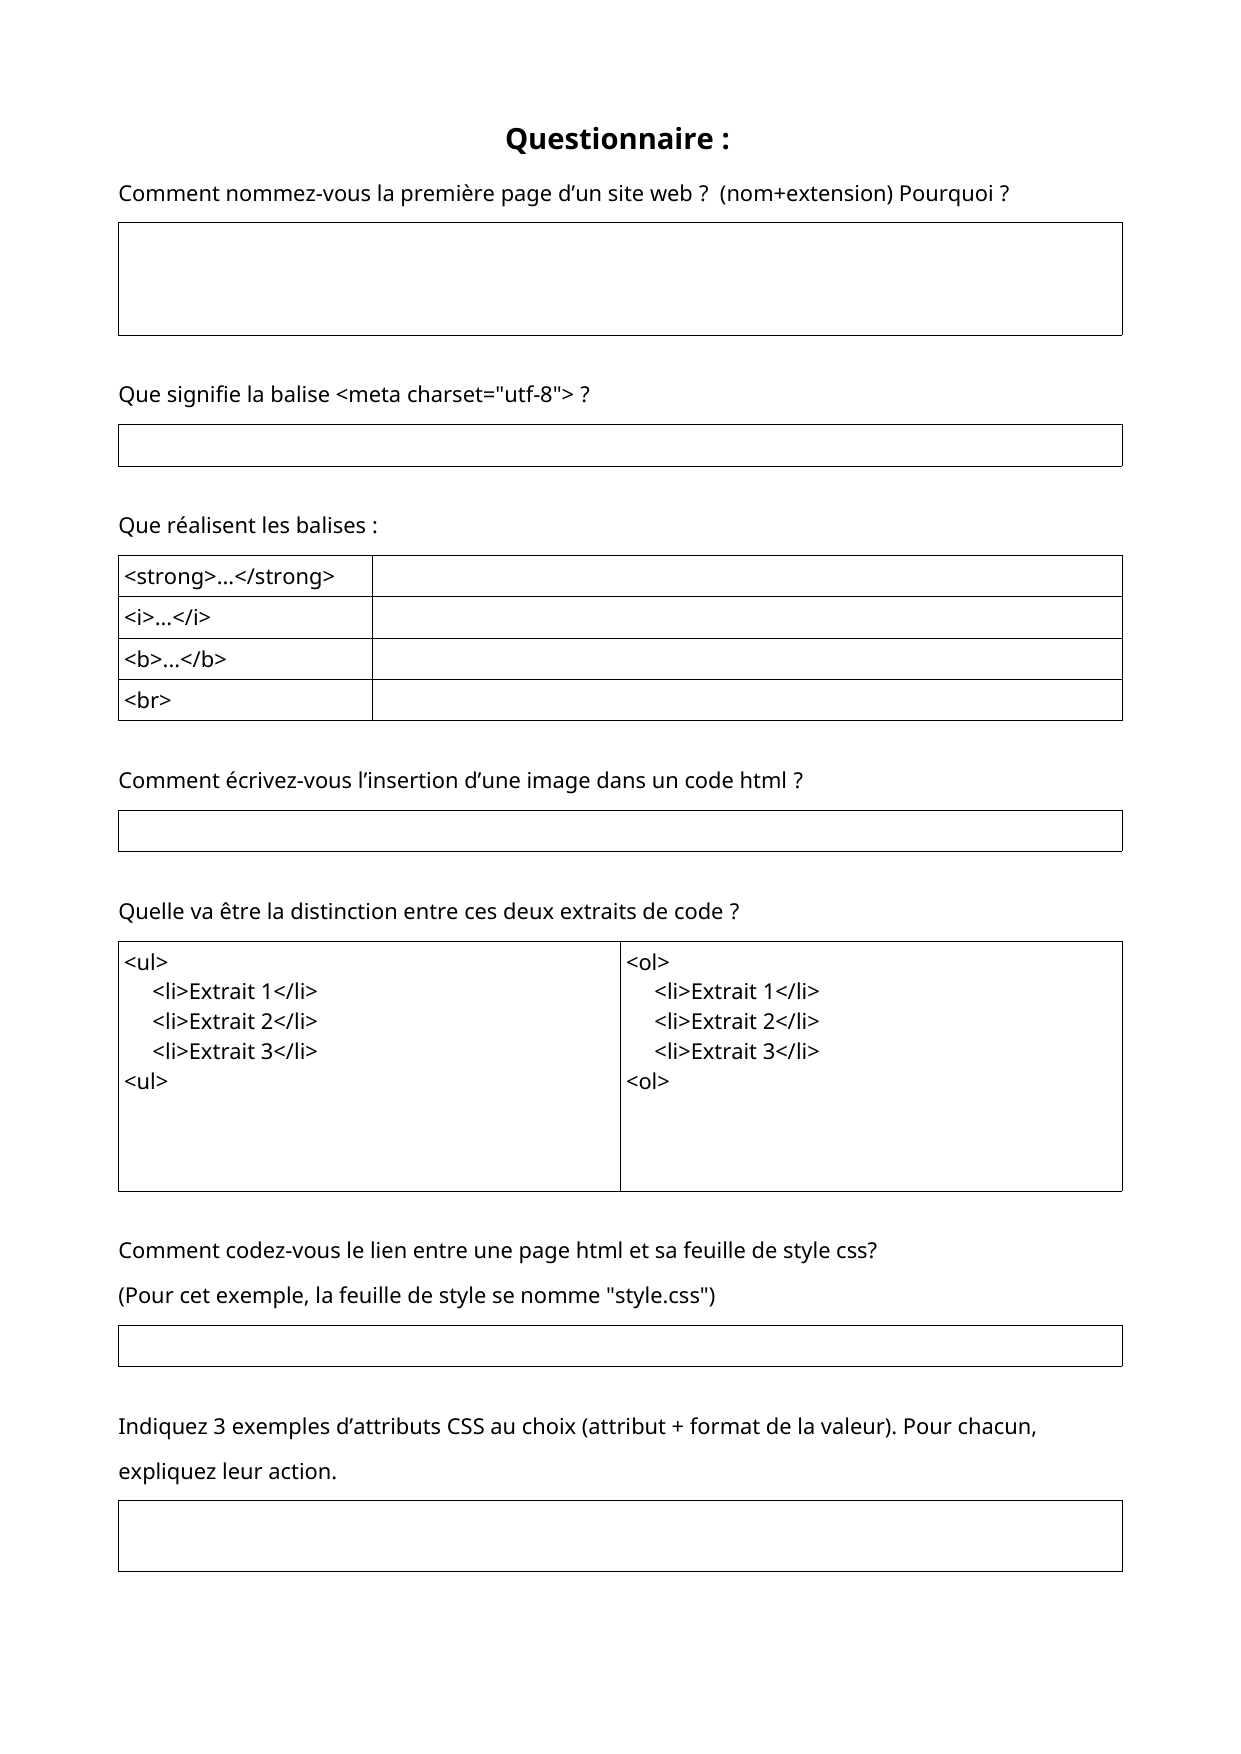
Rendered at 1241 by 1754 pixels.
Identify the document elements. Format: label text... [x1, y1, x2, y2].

table_header [119, 425, 1122, 466]
text Comment codez-vous le lien entre une page html et sa feuille de style css? (Pour cet exemple, la feuille de style se nomme "style.css") [118, 1235, 1122, 1310]
text Comment écrivez-vous l’insertion d’une image dans un code html ? [118, 765, 1122, 795]
table_header <ul> <li>Extrait 1</li> <li>Extrait 2</li> <li>Extrait 3</li> <ul> [119, 942, 620, 1191]
text Comment nommez-vous la première page d’un site web ? (nom+extension) Pourquoi ? [118, 178, 1122, 207]
table_cell <br> [119, 680, 372, 720]
table_cell [119, 264, 1122, 335]
text Que signifie la balise <meta charset="utf-8"> ? [118, 379, 1122, 409]
text Que réalisent les balises : [118, 510, 1122, 540]
table_header [373, 556, 1122, 596]
text Indiquez 3 exemples d’attributs CSS au choix (attribut + format de la valeur). Pour chacun, expliquez leur action. [118, 1411, 1122, 1485]
table_header [119, 1326, 1122, 1366]
text Questionnaire : [118, 118, 1122, 158]
text Quelle va être la distinction entre ces deux extraits de code ? [118, 896, 1122, 926]
table_header [119, 811, 1122, 851]
table_cell [373, 597, 1122, 638]
table_cell <i>...</i> [119, 597, 372, 638]
table_cell [373, 680, 1122, 720]
table_cell <b>...</b> [119, 639, 372, 679]
table_header [119, 223, 1122, 264]
table_header <strong>...</strong> [119, 556, 372, 596]
table_cell [373, 639, 1122, 679]
table_header [119, 1501, 1122, 1571]
table_header <ol> <li>Extrait 1</li> <li>Extrait 2</li> <li>Extrait 3</li> <ol> [621, 942, 1122, 1191]
